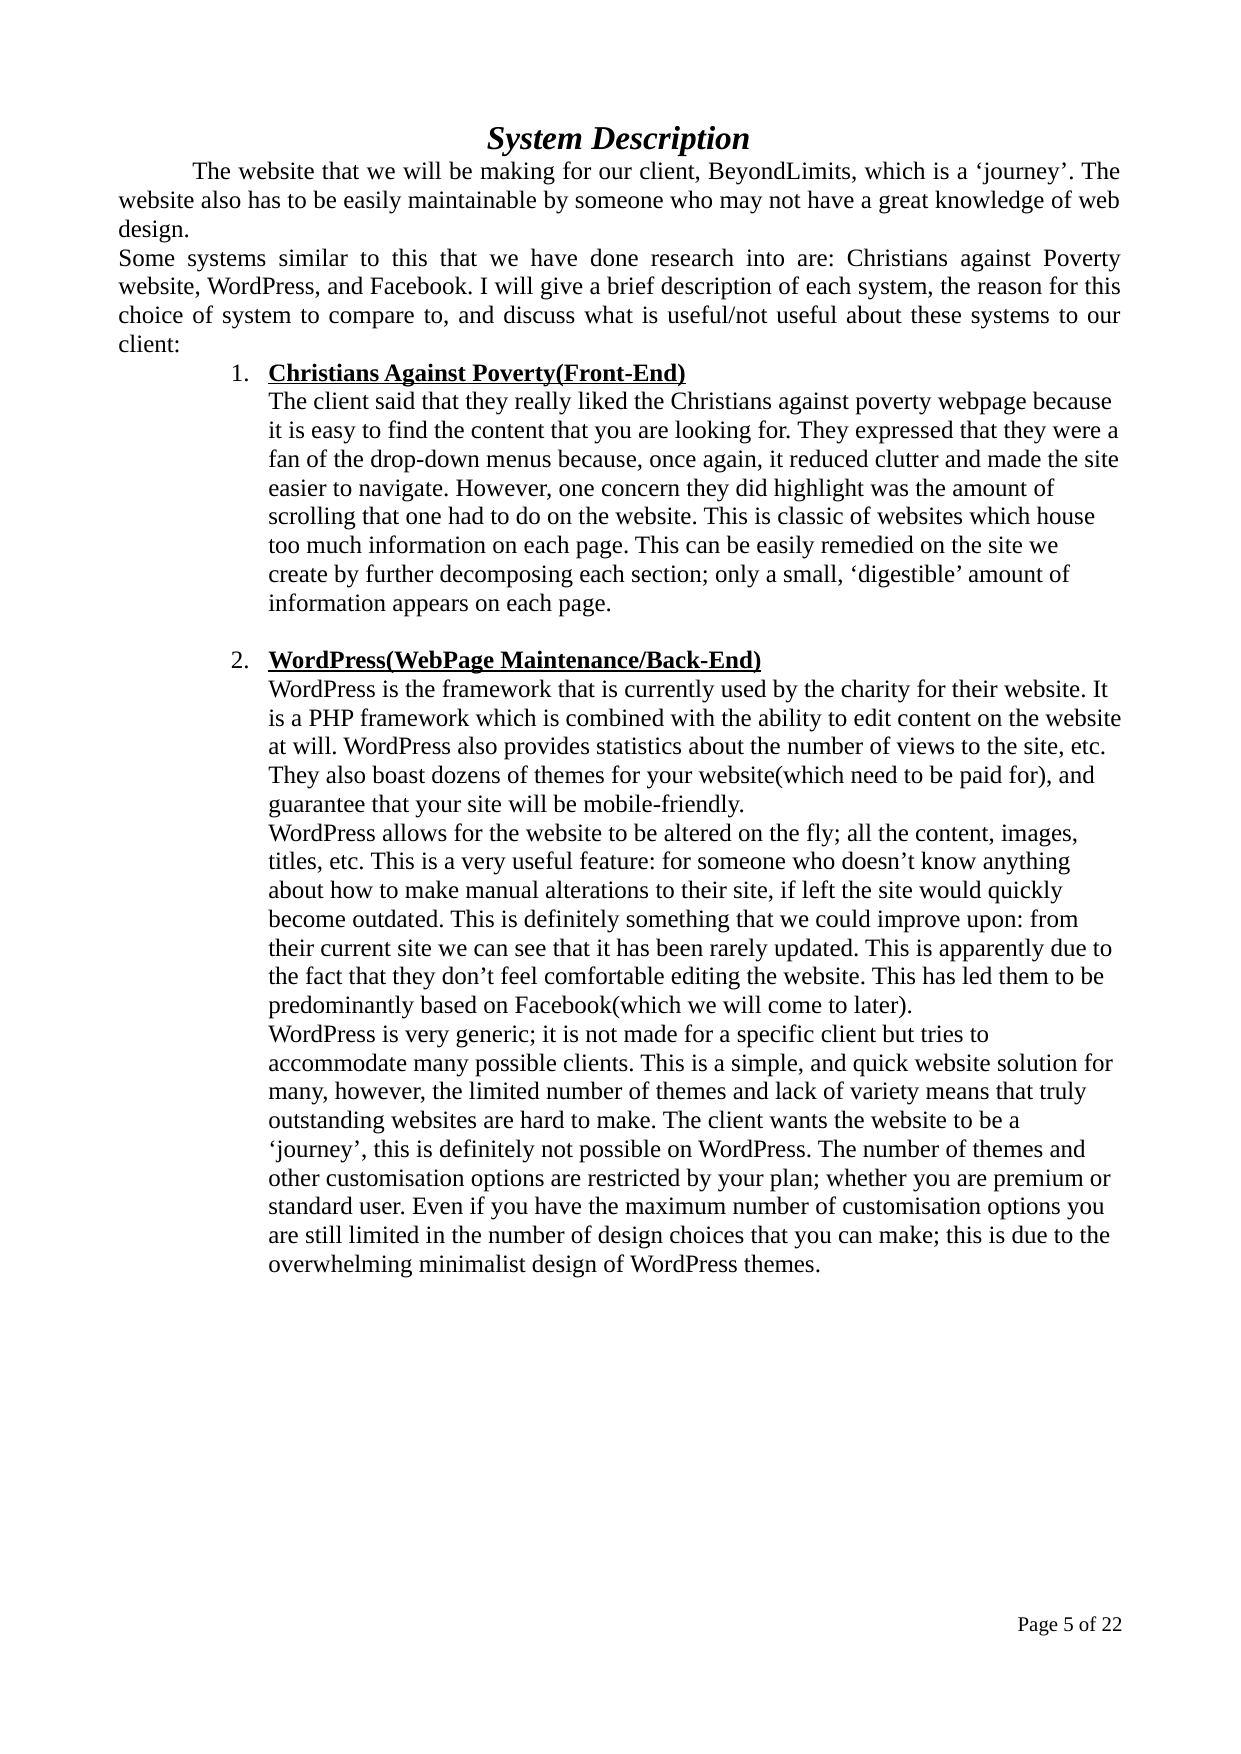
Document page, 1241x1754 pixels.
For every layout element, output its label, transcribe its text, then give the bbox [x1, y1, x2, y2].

text Some systems similar to this that we have done research into are: Christians against Poverty website, WordPress, and Facebook. I will give a brief description of each system, the reason for this choice of system to compare to, and discuss what is useful/not useful about these systems to our client: [118, 243, 1122, 358]
list Christians Against Poverty(Front-End) The client said that they really liked the Christians against poverty webpage because it is easy to find the content that you are looking for. They expressed that they were a fan of the drop-down menus because, once again, it reduced clutter and made the site easier to navigate. However, one concern they did highlight was the amount of scrolling that one had to do on the website. This is classic of websites which house too much information on each page. This can be easily remedied on the site we create by further decomposing each section; only a small, ‘digestible’ amount of information appears on each page. [231, 358, 1122, 616]
text The website that we will be making for our client, BeyondLimits, which is a ‘journey’. The website also has to be easily maintainable by someone who may not have a great knowledge of web design. [118, 156, 1122, 243]
text System Description [118, 118, 1122, 156]
list WordPress(WebPage Maintenance/Back-End) WordPress is the framework that is currently used by the charity for their website. It is a PHP framework which is combined with the ability to edit content on the website at will. WordPress also provides statistics about the number of views to the site, etc. They also boast dozens of themes for your website(which need to be paid for), and guarantee that your site will be mobile-friendly. WordPress allows for the website to be altered on the fly; all the content, images, titles, etc. This is a very useful feature: for someone who doesn’t know anything about how to make manual alterations to their site, if left the site would quickly become outdated. This is definitely something that we could improve upon: from their current site we can see that it has been rarely updated. This is apparently due to the fact that they don’t feel comfortable editing the website. This has led them to be predominantly based on Facebook(which we will come to later). WordPress is very generic; it is not made for a specific client but tries to accommodate many possible clients. This is a simple, and quick website solution for many, however, the limited number of themes and lack of variety means that truly outstanding websites are hard to make. The client wants the website to be a ‘journey’, this is definitely not possible on WordPress. The number of themes and other customisation options are restricted by your plan; whether you are premium or standard user. Even if you have the maximum number of customisation options you are still limited in the number of design choices that you can make; this is due to the overwhelming minimalist design of WordPress themes. [231, 645, 1122, 1278]
